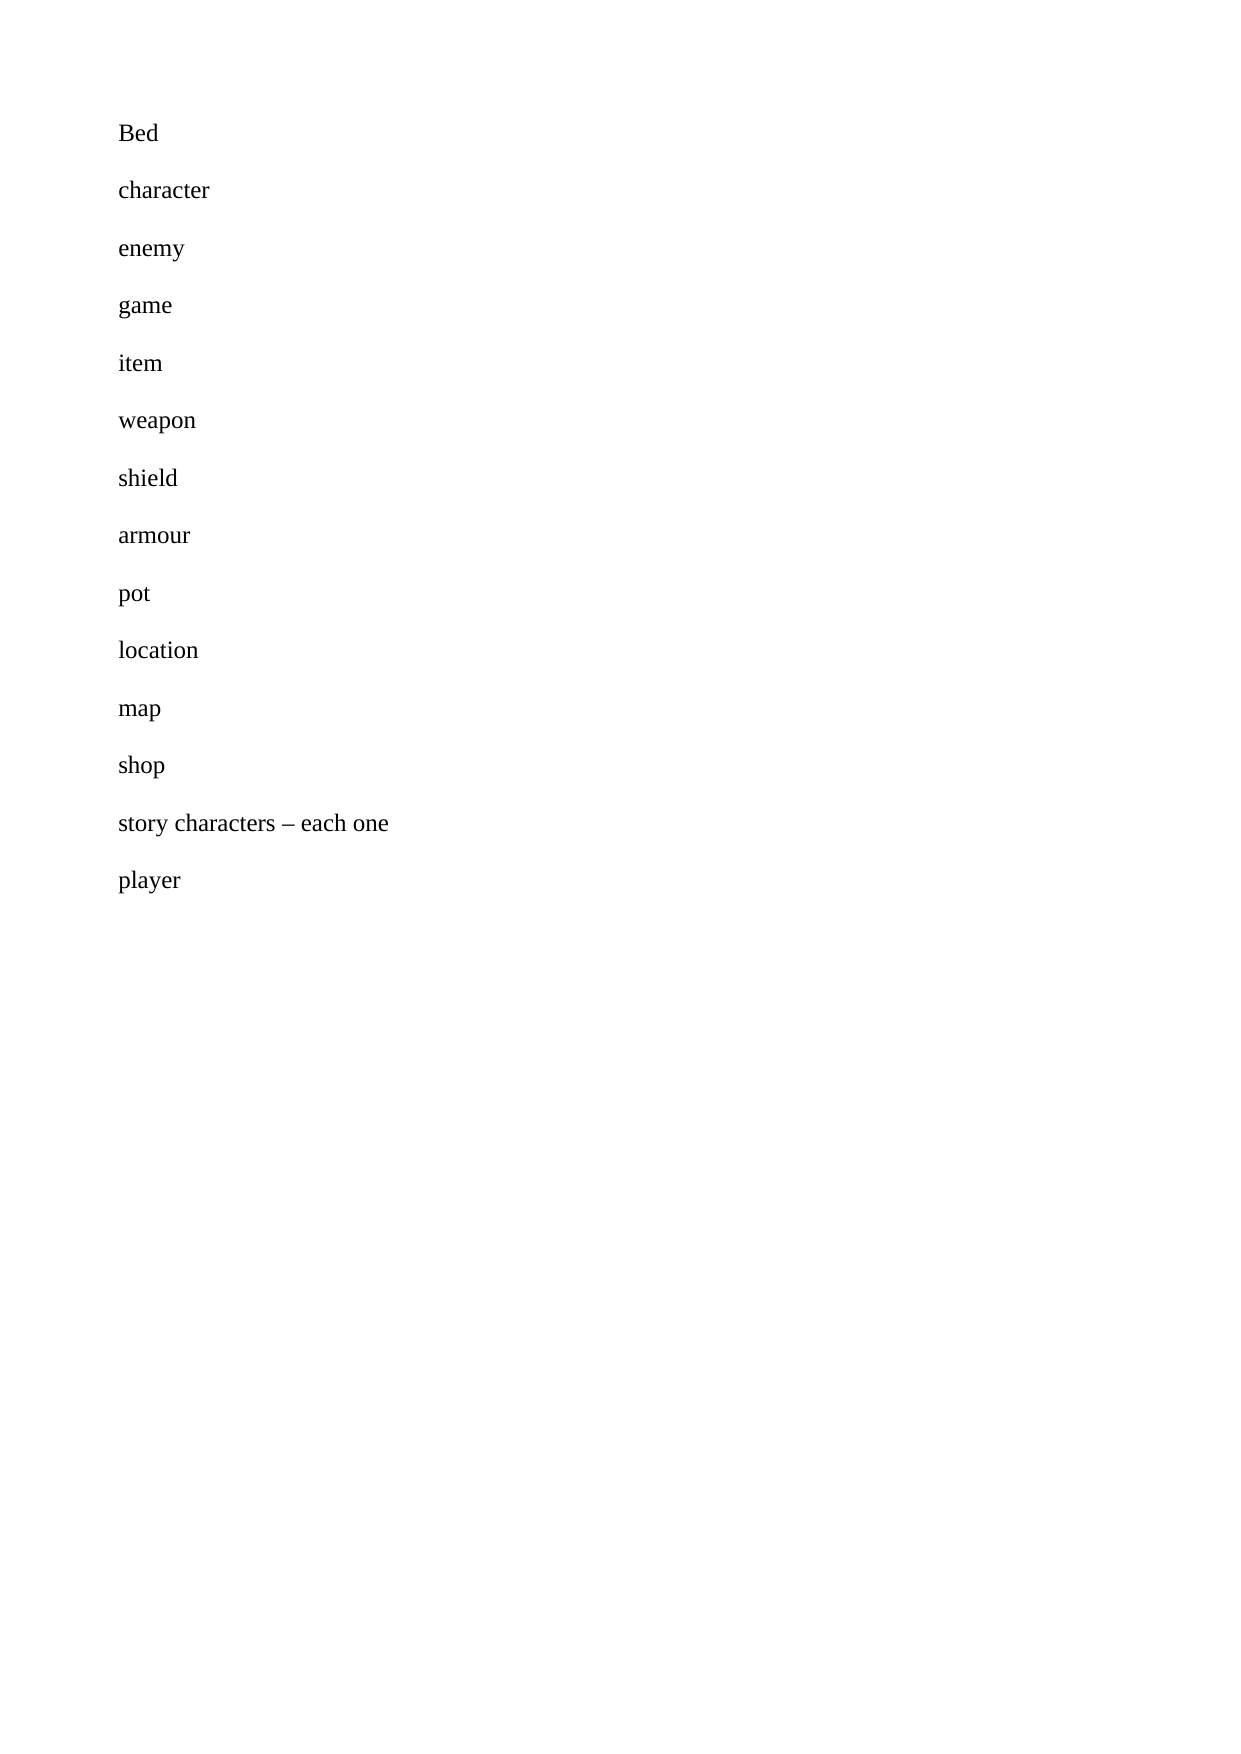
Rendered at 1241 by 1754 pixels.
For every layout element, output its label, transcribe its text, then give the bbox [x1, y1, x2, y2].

text location [118, 636, 1122, 664]
text story characters – each one [118, 808, 1122, 837]
text player [118, 866, 1122, 894]
text shop [118, 751, 1122, 779]
text map [118, 693, 1122, 722]
text item [118, 348, 1122, 377]
text shield [118, 463, 1122, 492]
text Bed [118, 118, 1122, 147]
text game [118, 291, 1122, 319]
text character [118, 176, 1122, 204]
text pot [118, 578, 1122, 607]
text enemy [118, 233, 1122, 262]
text weapon [118, 406, 1122, 434]
text armour [118, 521, 1122, 549]
